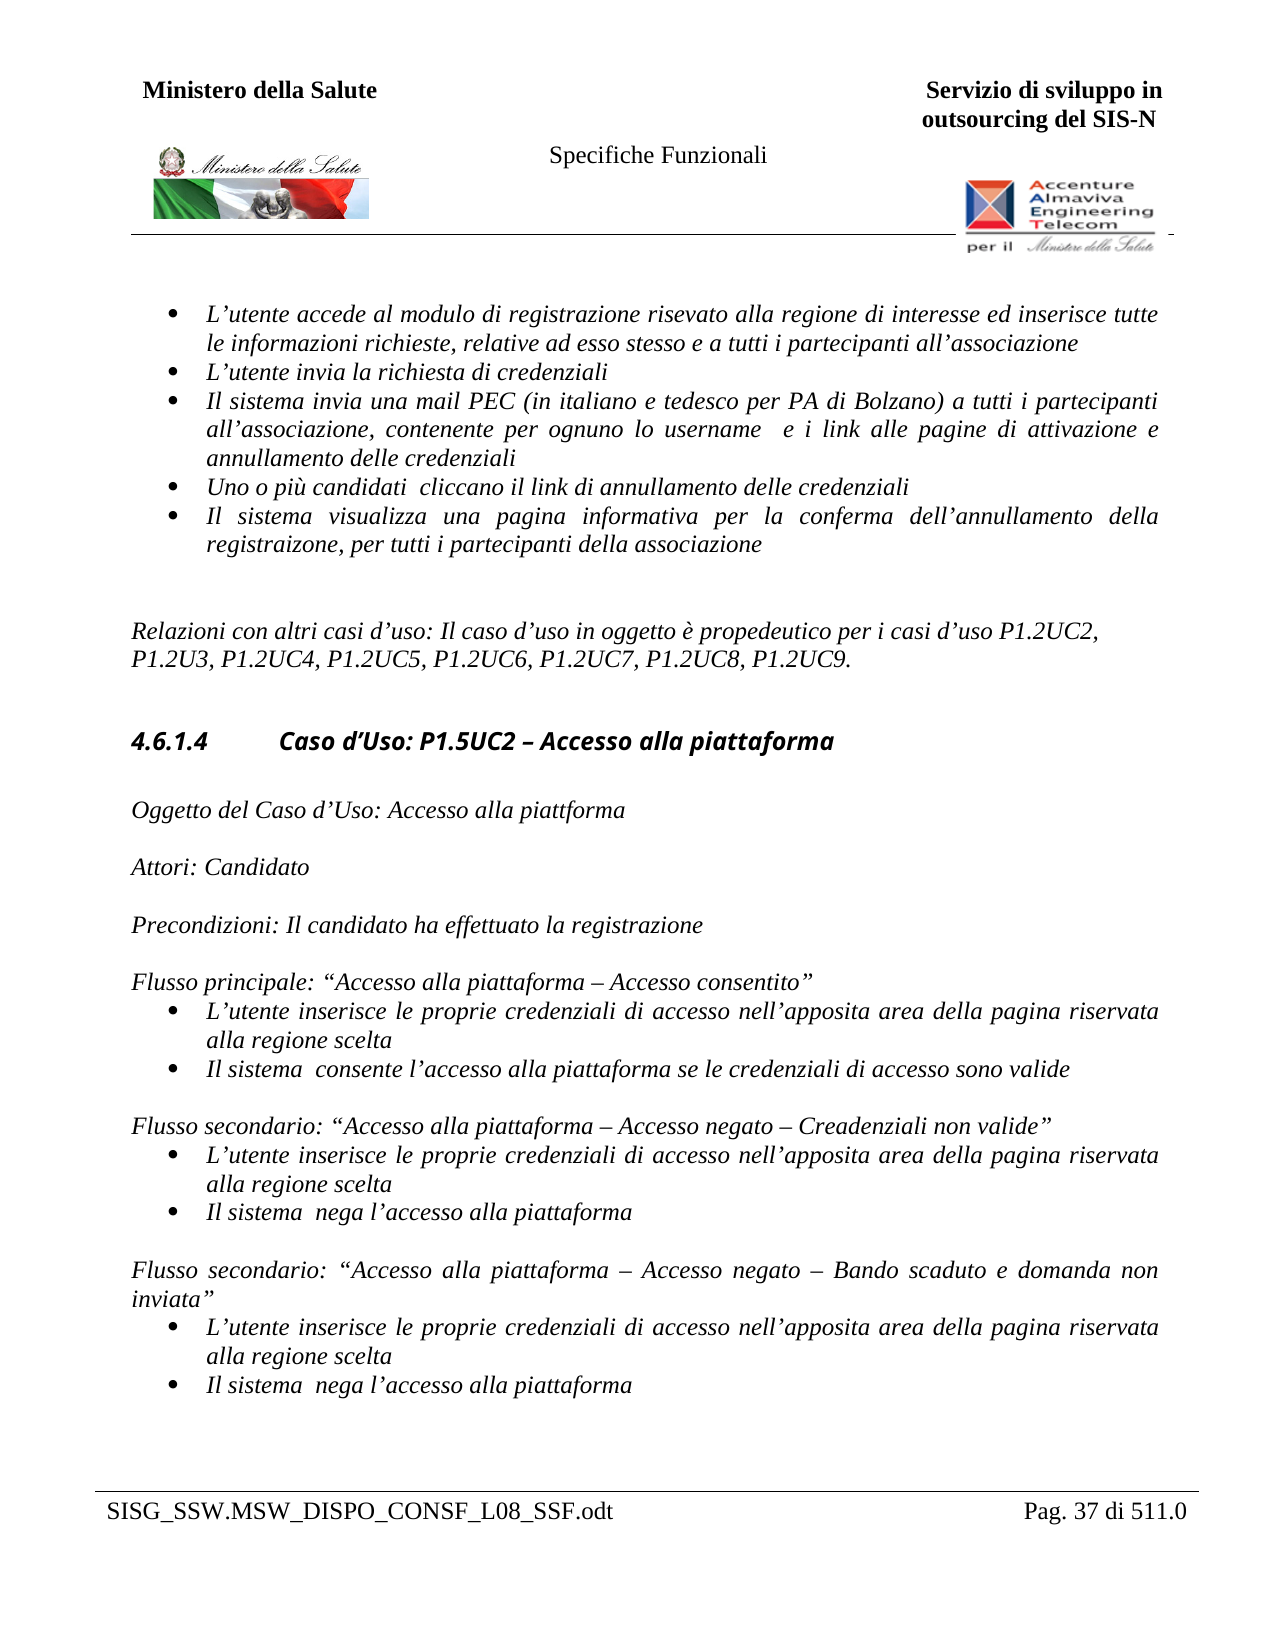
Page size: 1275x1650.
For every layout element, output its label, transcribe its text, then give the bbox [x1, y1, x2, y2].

text Relazioni con altri casi d’uso: Il caso d’uso in oggetto è propedeutico per i casi d’uso P1.2UC2, P1.2U3, P1.2UC4, P1.2UC5, P1.2UC6, P1.2UC7, P1.2UC8, P1.2UC9. [131, 616, 1162, 673]
list L’utente inserisce le proprie credenziali di accesso nell’apposita area della pagina riservata alla regione scelta [169, 1140, 1162, 1197]
subtitle Caso d’Uso: P1.5UC2 – Accesso alla piattaforma [131, 723, 1162, 757]
text Flusso principale: “Accesso alla piattaforma – Accesso consentito” [131, 967, 1162, 996]
text Flusso secondario: “Accesso alla piattaforma – Accesso negato – Creadenziali non valide” [131, 1111, 1162, 1140]
list Il sistema nega l’accesso alla piattaforma [169, 1197, 1162, 1226]
list Il sistema consente l’accesso alla piattaforma se le credenziali di accesso sono valide [169, 1054, 1162, 1082]
list L’utente accede al modulo di registrazione risevato alla regione di interesse ed inserisce tutte le informazioni richieste, relative ad esso stesso e a tutti i partecipanti all’associazione [169, 299, 1162, 357]
text Precondizioni: Il candidato ha effettuato la registrazione [131, 910, 1162, 939]
list L’utente inserisce le proprie credenziali di accesso nell’apposita area della pagina riservata alla regione scelta [169, 996, 1162, 1054]
list Il sistema invia una mail PEC (in italiano e tedesco per PA di Bolzano) a tutti i partecipanti all’associazione, contenente per ognuno lo username e i link alle pagine di attivazione e annullamento delle credenziali [169, 386, 1162, 472]
list L’utente inserisce le proprie credenziali di accesso nell’apposita area della pagina riservata alla regione scelta [169, 1312, 1162, 1370]
text Flusso secondario: “Accesso alla piattaforma – Accesso negato – Bando scaduto e domanda non inviata” [131, 1255, 1162, 1312]
text Oggetto del Caso d’Uso: Accesso alla piattforma [131, 795, 1162, 824]
list Il sistema nega l’accesso alla piattaforma [169, 1370, 1162, 1399]
list Uno o più candidati cliccano il link di annullamento delle credenziali [169, 472, 1162, 501]
list Il sistema visualizza una pagina informativa per la conferma dell’annullamento della registraizone, per tutti i partecipanti della associazione [169, 501, 1162, 558]
text Attori: Candidato [131, 852, 1162, 881]
list L’utente invia la richiesta di credenziali [169, 357, 1162, 386]
